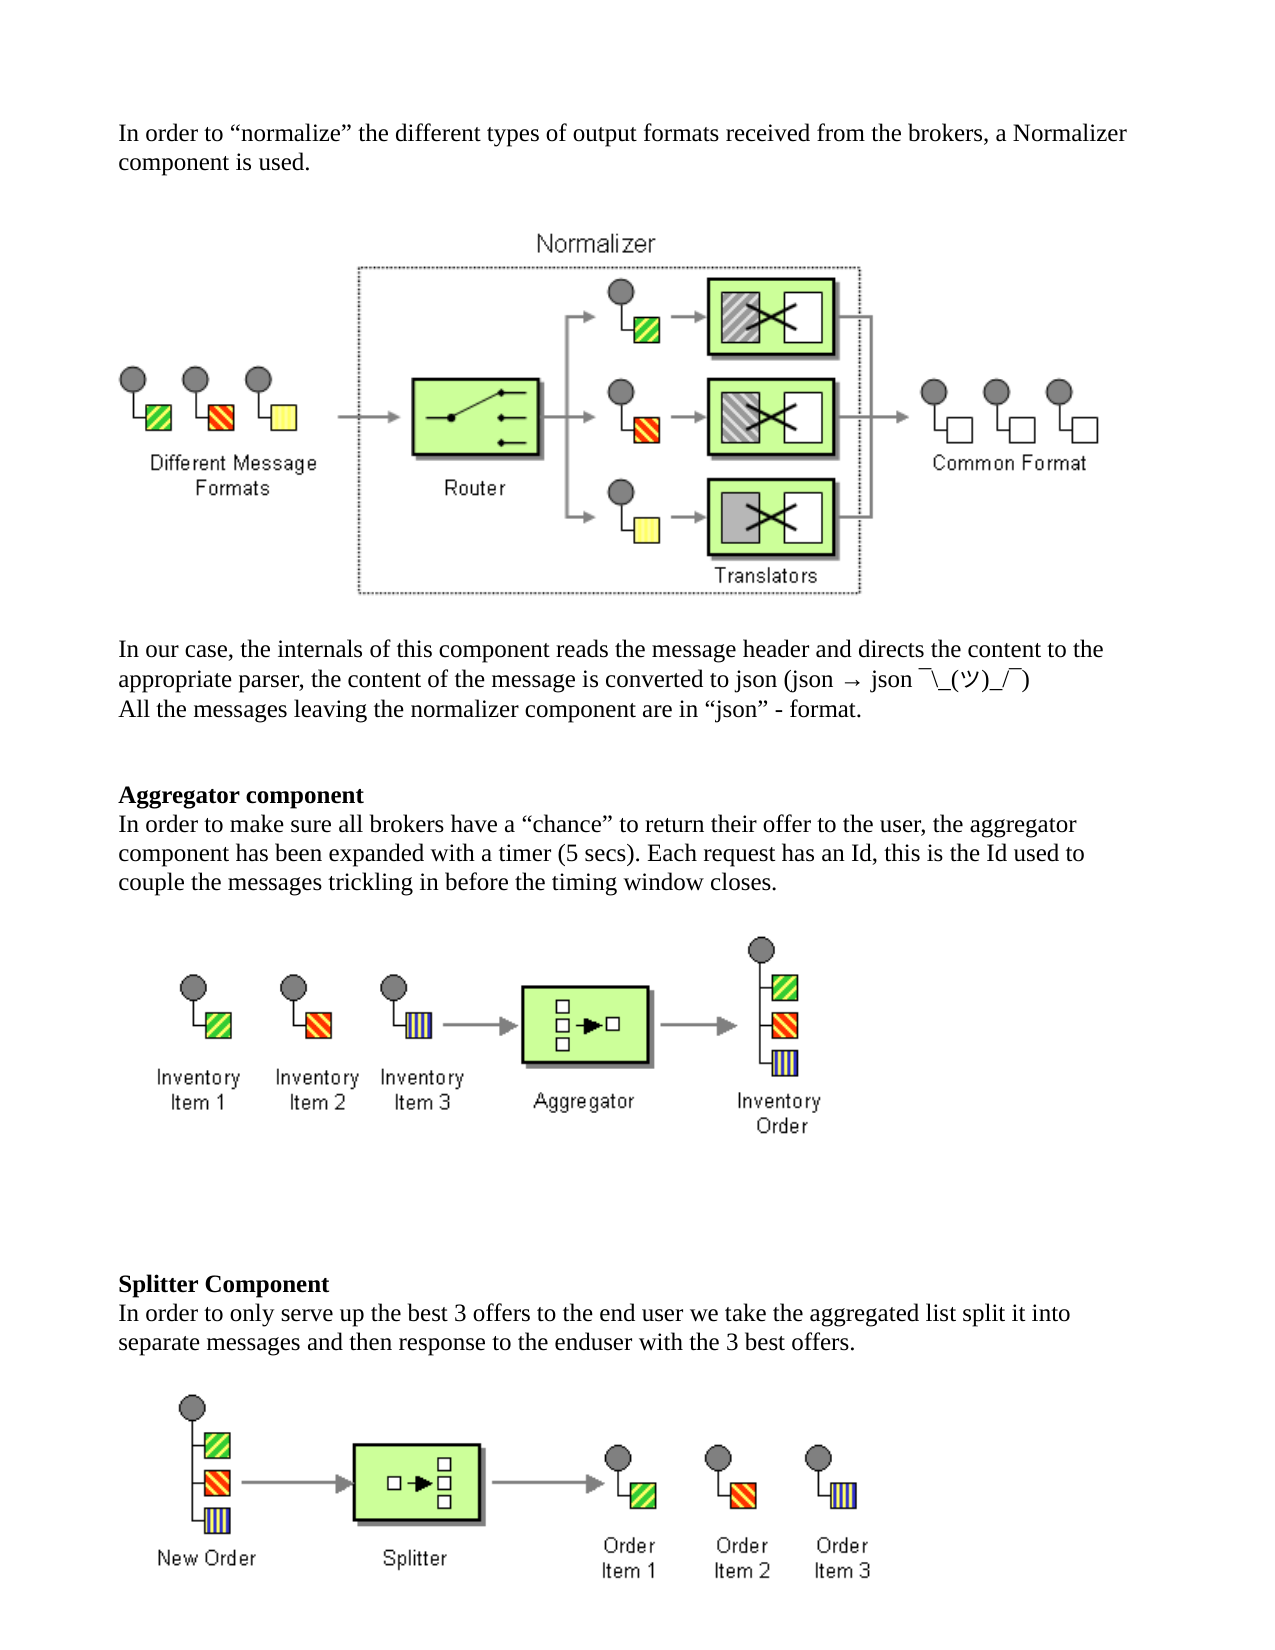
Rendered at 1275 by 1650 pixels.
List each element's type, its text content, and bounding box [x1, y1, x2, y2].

text Aggregator component [118, 780, 1157, 809]
text All the messages leaving the normalizer component are in “json” - format. [118, 694, 1157, 723]
picture [137, 1384, 904, 1597]
picture [136, 916, 883, 1146]
text In order to make sure all brokers have a “chance” to return their offer to the user, the aggregator component has been expanded with a timer (5 secs). Each request has an Id, this is the Id used to couple the messages trickling in before the timing window closes. [118, 809, 1157, 895]
text In our case, the internals of this component reads the message header and directs the content to the appropriate parser, the content of the message is converted to json (json → json ¯\_(ツ)_/¯) [118, 634, 1157, 694]
text In order to only serve up the best 3 offers to the end user we take the aggregated list split it into separate messages and then response to the enduser with the 3 best offers. [118, 1298, 1157, 1355]
picture [108, 209, 1136, 605]
text In order to “normalize” the different types of output formats received from the brokers, a Normalizer component is used. [118, 118, 1157, 176]
text Splitter Component [118, 1269, 1157, 1298]
